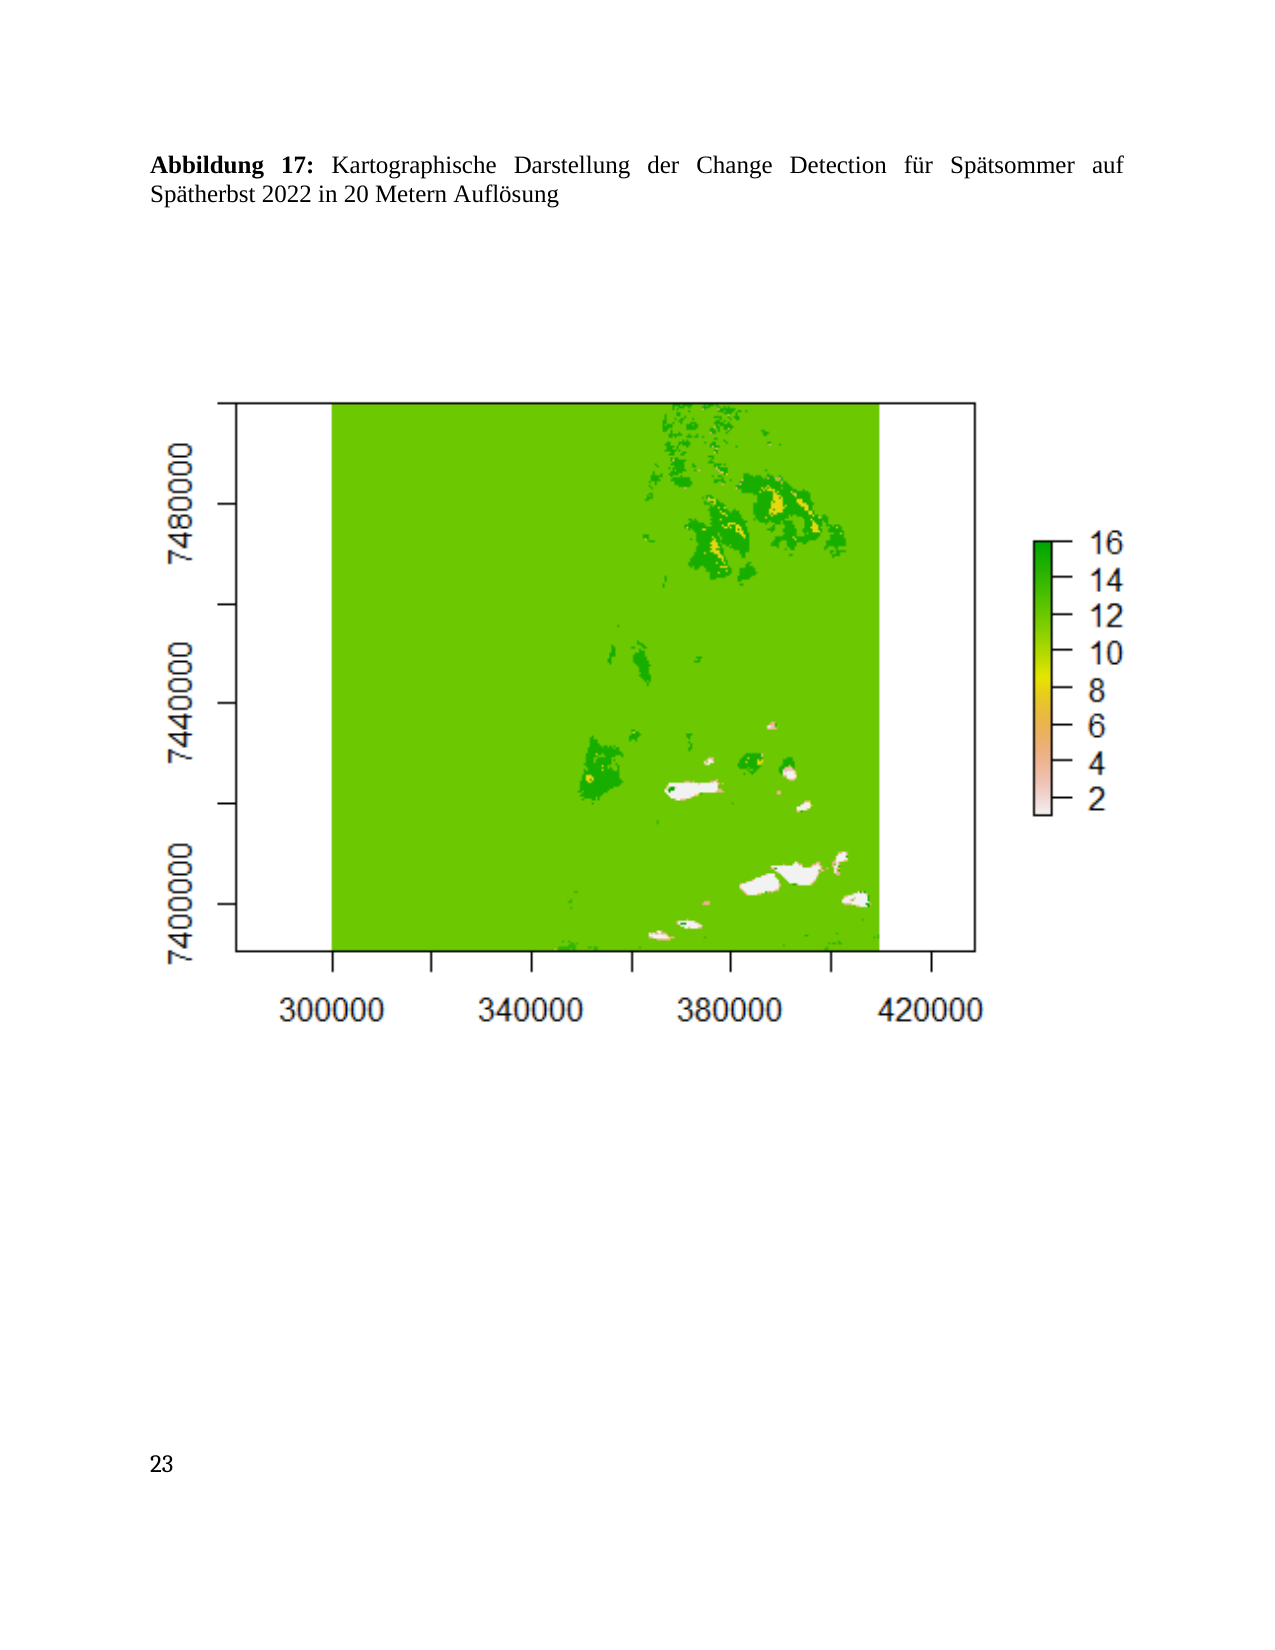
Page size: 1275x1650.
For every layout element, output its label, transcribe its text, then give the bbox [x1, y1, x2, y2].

picture [82, 249, 1197, 1146]
text Abbildung 17: Kartographische Darstellung der Change Detection für Spätsommer auf Spätherbst 2022 in 20 Metern Auflösung [150, 150, 1125, 207]
